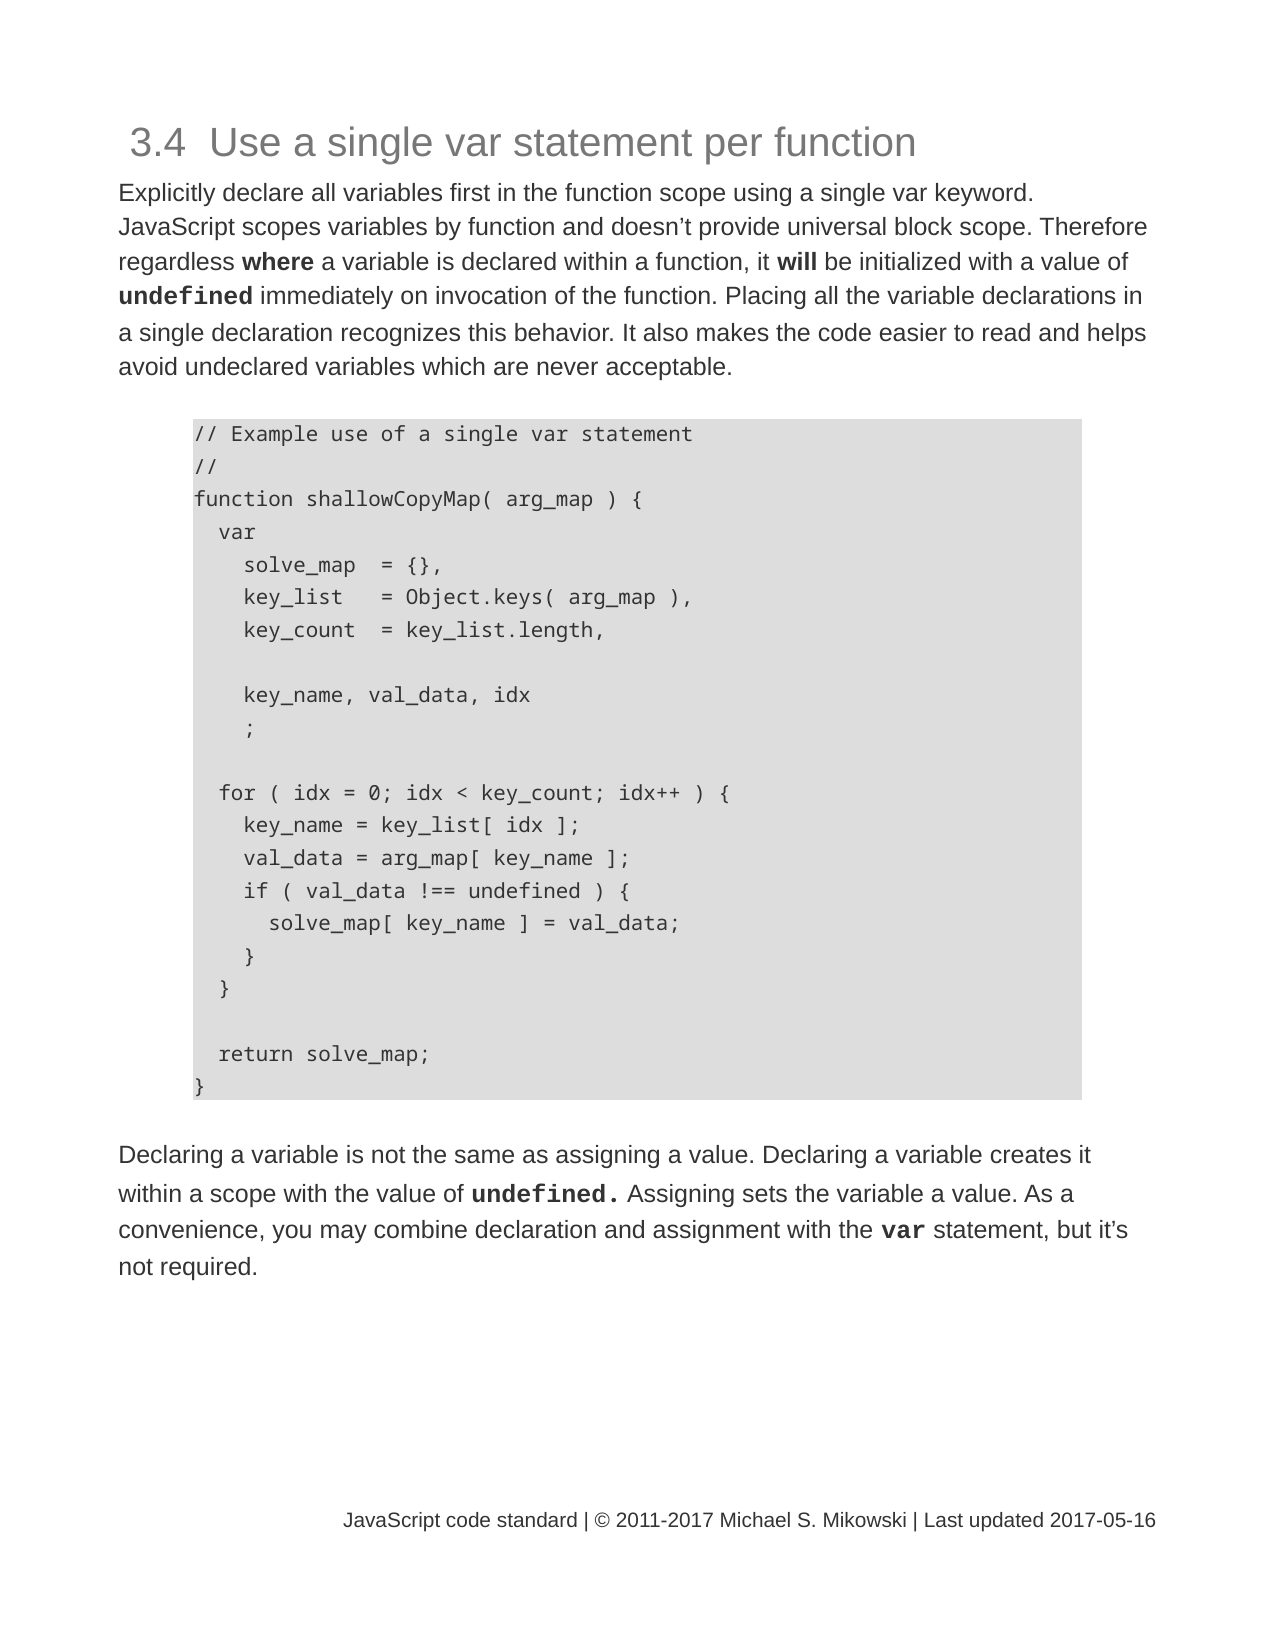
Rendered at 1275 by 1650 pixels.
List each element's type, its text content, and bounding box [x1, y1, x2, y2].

text // Example use of a single var statement [193, 419, 1082, 448]
text ; [193, 713, 1082, 741]
text } [193, 941, 1082, 969]
subtitle Use a single var statement per function [118, 118, 1157, 165]
text return solve_map; [193, 1039, 1082, 1067]
text function shallowCopyMap( arg_map ) { [193, 484, 1082, 513]
text key_count = key_list.length, [193, 615, 1082, 643]
text for ( idx = 0; idx < key_count; idx++ ) { [193, 778, 1082, 806]
text if ( val_data !== undefined ) { [193, 876, 1082, 904]
text key_name = key_list[ idx ]; [193, 811, 1082, 839]
text Explicitly declare all variables first in the function scope using a single var keyword. JavaScript scopes variables by function and doesn’t provide universal block scope. Therefore regardless where a variable is declared within a function, it will be initialized with a value of undefined immediately on invocation of the function. Placing all the variable declarations in a single declaration recognizes this behavior. It also makes the code easier to read and helps avoid undeclared variables which are never acceptable. [118, 178, 1157, 381]
text var [193, 517, 1082, 546]
text // [193, 452, 1082, 480]
text key_list = Object.keys( arg_map ), [193, 582, 1082, 611]
text } [193, 973, 1082, 1002]
text solve_map = {}, [193, 550, 1082, 578]
text solve_map[ key_name ] = val_data; [193, 908, 1082, 937]
text } [193, 1071, 1082, 1100]
text key_name, val_data, idx [193, 680, 1082, 708]
text Declaring a variable is not the same as assigning a value. Declaring a variable creates it within a scope with the value of undefined. Assigning sets the variable a value. As a convenience, you may combine declaration and assignment with the var statement, but it’s not required. [118, 1140, 1157, 1281]
text val_data = arg_map[ key_name ]; [193, 843, 1082, 872]
